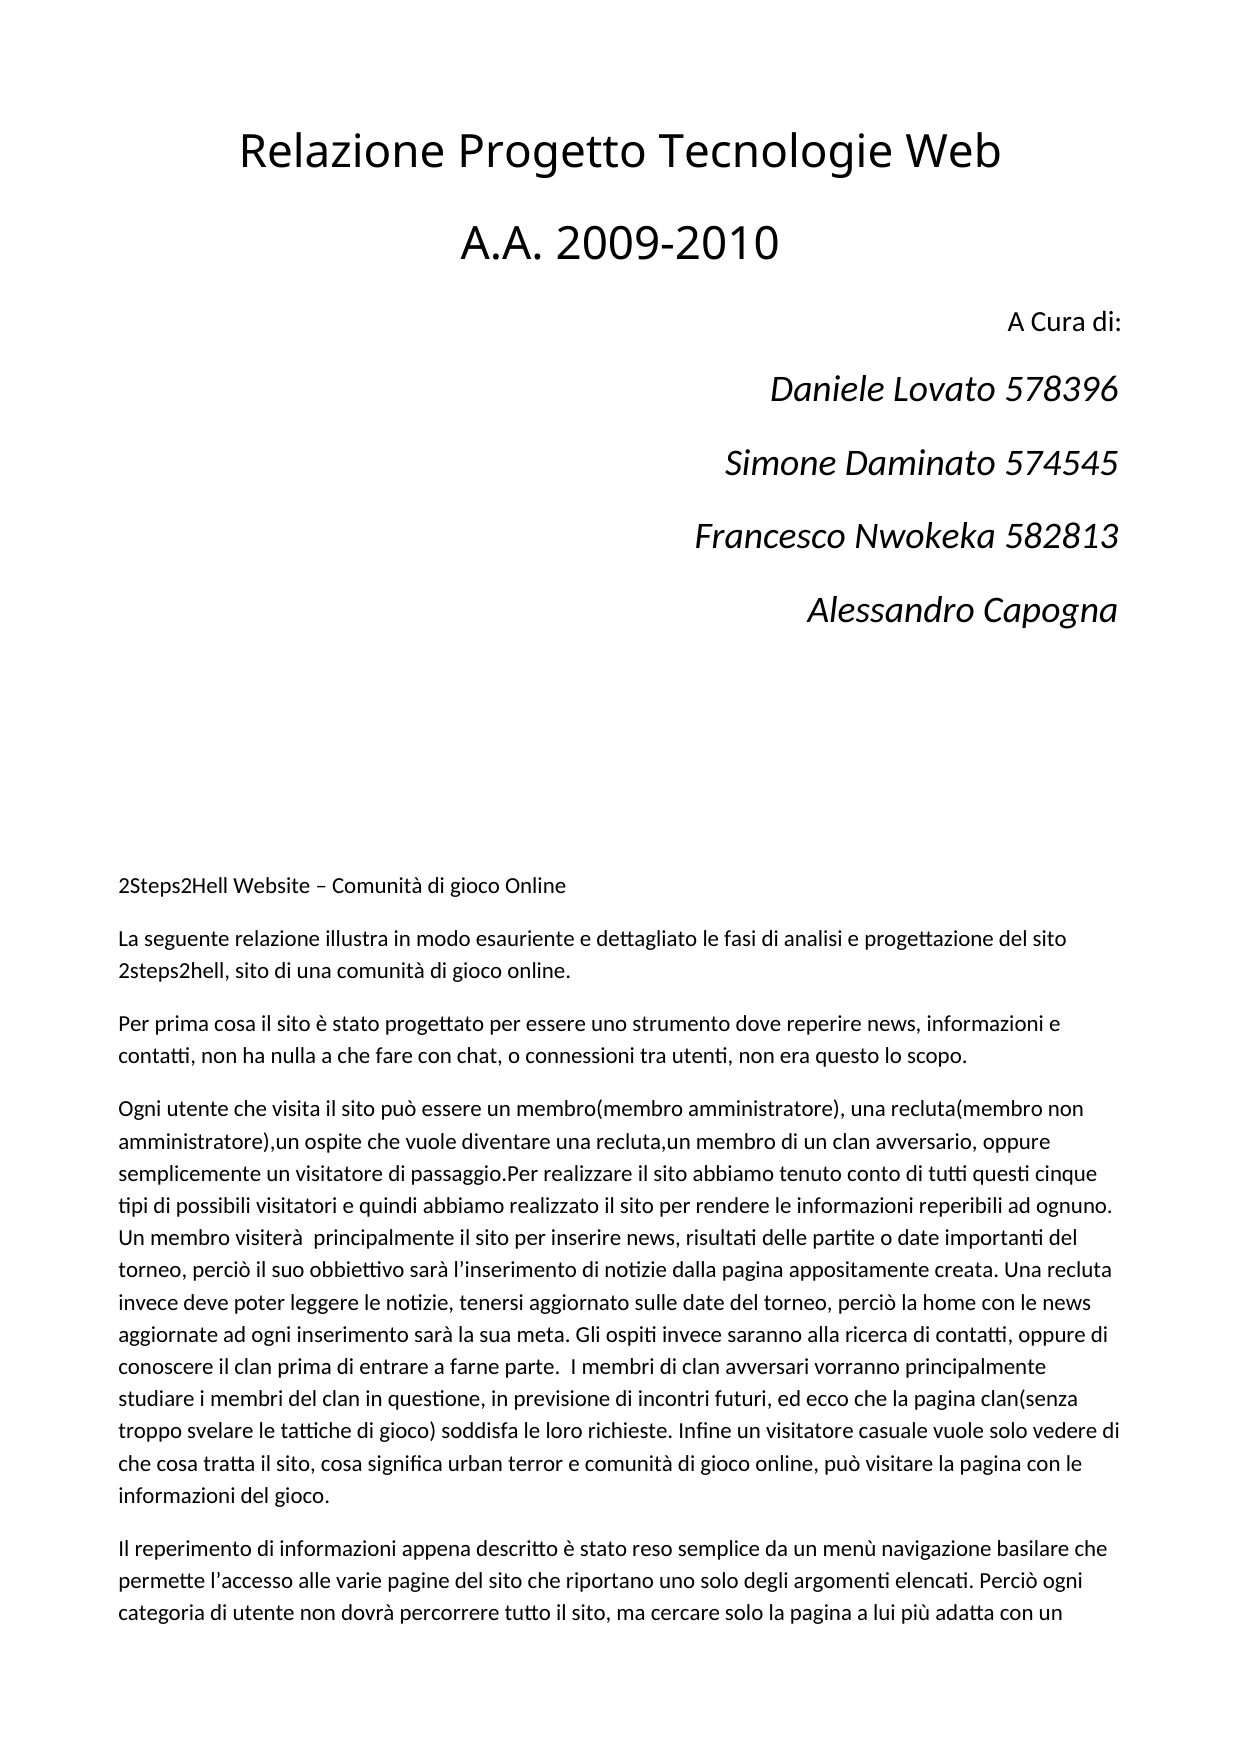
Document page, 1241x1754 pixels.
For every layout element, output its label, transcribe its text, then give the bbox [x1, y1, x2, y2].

text A Cura di: [118, 303, 1122, 339]
text Simone Daminato 574545 [118, 438, 1122, 484]
text 2Steps2Hell Website – Comunità di gioco Online [118, 871, 1122, 899]
text Ogni utente che visita il sito può essere un membro(membro amministratore), una recluta(membro non amministratore),un ospite che vuole diventare una recluta,un membro di un clan avversario, oppure semplicemente un visitatore di passaggio.Per realizzare il sito abbiamo tenuto conto di tutti questi cinque tipi di possibili visitatori e quindi abbiamo realizzato il sito per rendere le informazioni reperibili ad ognuno. Un membro visiterà principalmente il sito per inserire news, risultati delle partite o date importanti del torneo, perciò il suo obbiettivo sarà l’inserimento di notizie dalla pagina appositamente creata. Una recluta invece deve poter leggere le notizie, tenersi aggiornato sulle date del torneo, perciò la home con le news aggiornate ad ogni inserimento sarà la sua meta. Gli ospiti invece saranno alla ricerca di contatti, oppure di conoscere il clan prima di entrare a farne parte. I membri di clan avversari vorranno principalmente studiare i membri del clan in questione, in previsione di incontri futuri, ed ecco che la pagina clan(senza troppo svelare le tattiche di gioco) soddisfa le loro richieste. Infine un visitatore casuale vuole solo vedere di che cosa tratta il sito, cosa significa urban terror e comunità di gioco online, può visitare la pagina con le informazioni del gioco. [118, 1094, 1122, 1509]
text Daniele Lovato 578396 [118, 365, 1122, 411]
text A.A. 2009-2010 [118, 211, 1122, 273]
text Il reperimento di informazioni appena descritto è stato reso semplice da un menù navigazione basilare che permette l’accesso alle varie pagine del sito che riportano uno solo degli argomenti elencati. Perciò ogni categoria di utente non dovrà percorrere tutto il sito, ma cercare solo la pagina a lui più adatta con un [118, 1534, 1122, 1626]
text Relazione Progetto Tecnologie Web [118, 118, 1122, 181]
text Francesco Nwokeka 582813 [118, 512, 1122, 558]
text La seguente relazione illustra in modo esauriente e dettagliato le fasi di analisi e progettazione del sito 2steps2hell, sito di una comunità di gioco online. [118, 924, 1122, 984]
text Alessandro Capogna [118, 586, 1122, 631]
text Per prima cosa il sito è stato progettato per essere uno strumento dove reperire news, informazioni e contatti, non ha nulla a che fare con chat, o connessioni tra utenti, non era questo lo scopo. [118, 1009, 1122, 1069]
